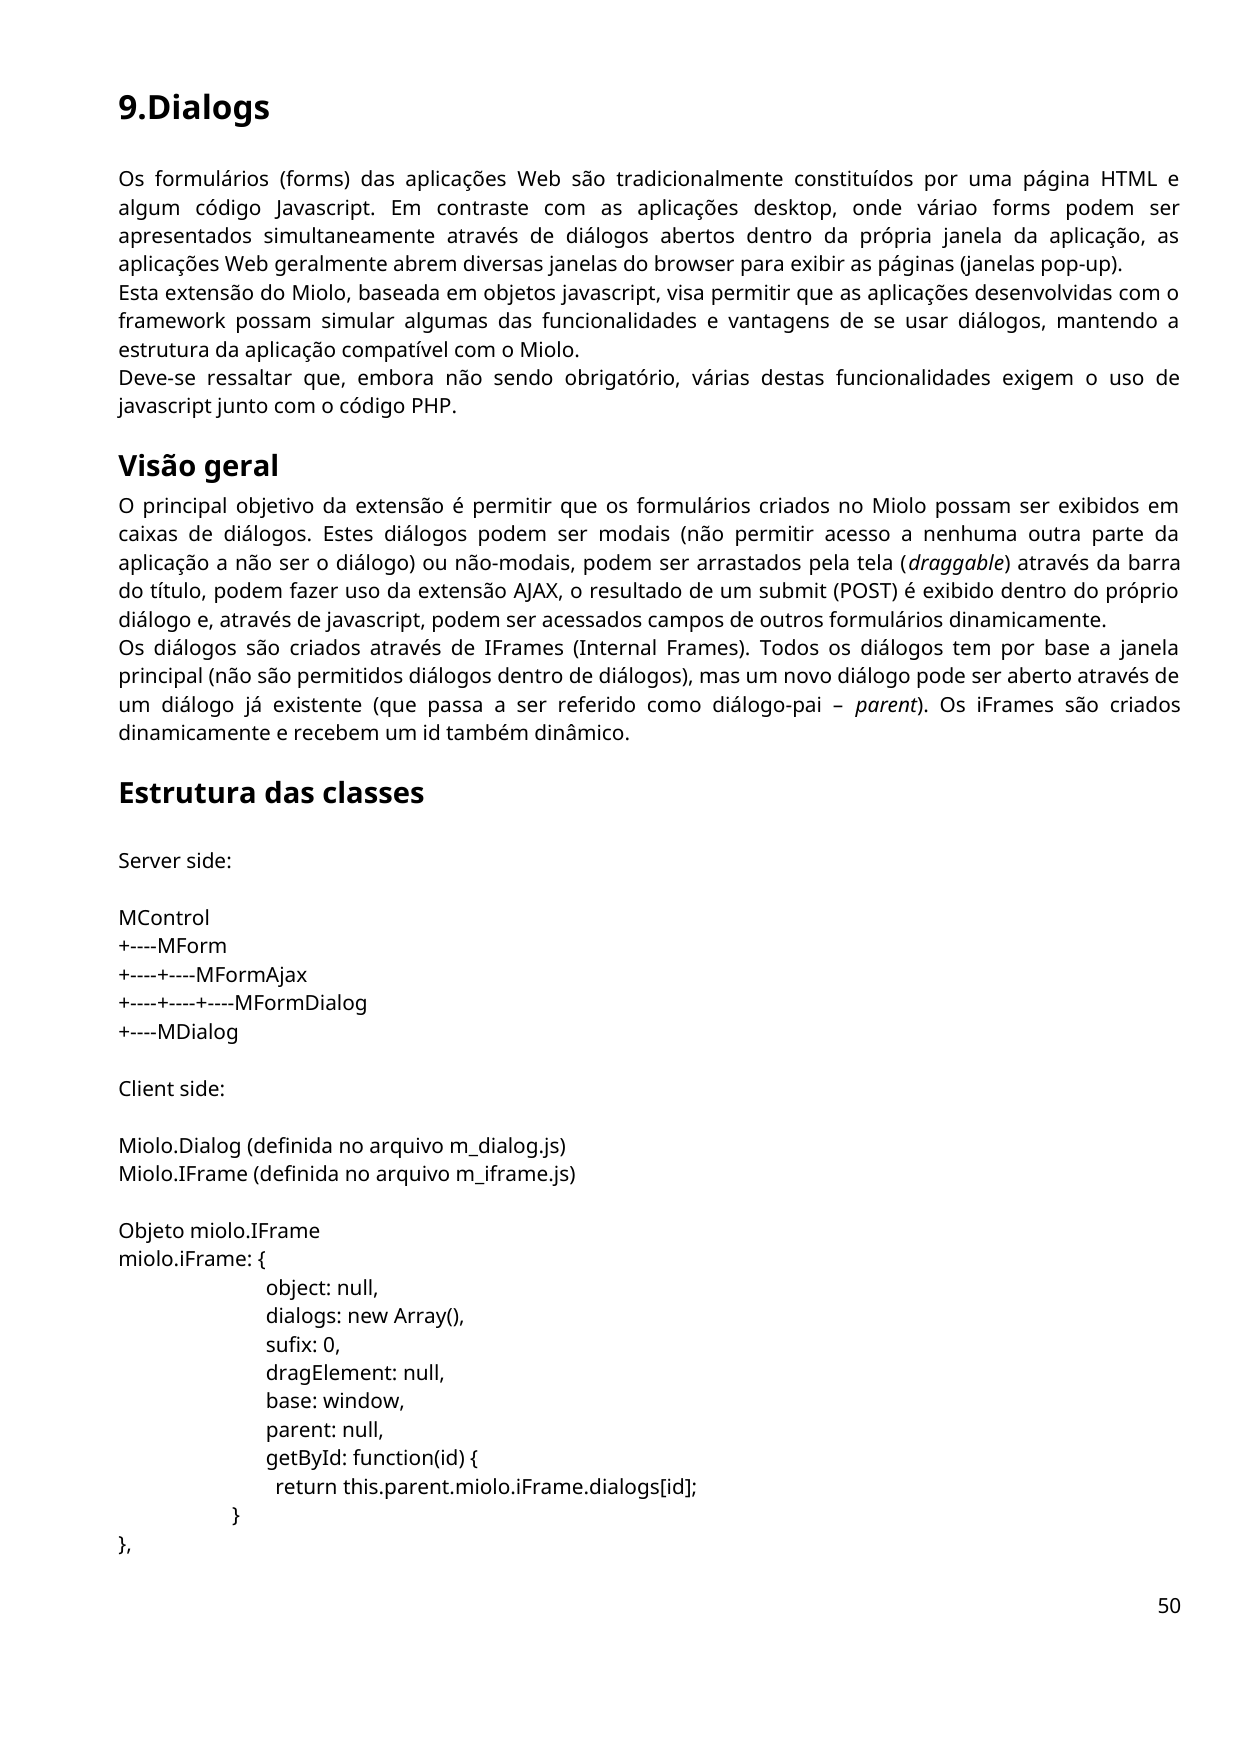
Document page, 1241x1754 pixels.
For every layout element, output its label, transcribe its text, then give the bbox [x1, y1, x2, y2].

text dialogs: new Array(), [118, 1301, 1181, 1330]
text +----MDialog [118, 1017, 1181, 1045]
text Deve-se ressaltar que, embora não sendo obrigatório, várias destas funcionalidades exigem o uso de javascript junto com o código PHP. [118, 363, 1181, 420]
subtitle Dialogs [118, 84, 1181, 129]
text +----MForm [118, 932, 1181, 960]
text } [118, 1500, 1181, 1529]
text Miolo.Dialog (definida no arquivo m_dialog.js) [118, 1131, 1181, 1159]
text parent: null, [118, 1415, 1181, 1443]
text base: window, [118, 1387, 1181, 1415]
text Esta extensão do Miolo, baseada em objetos javascript, visa permitir que as aplicações desenvolvidas com o framework possam simular algumas das funcionalidades e vantagens de se usar diálogos, mantendo a estrutura da aplicação compatível com o Miolo. [118, 278, 1181, 363]
text dragElement: null, [118, 1358, 1181, 1387]
text Server side: [118, 846, 1181, 875]
text Os diálogos são criados através de IFrames (Internal Frames). Todos os diálogos tem por base a janela principal (não são permitidos diálogos dentro de diálogos), mas um novo diálogo pode ser aberto através de um diálogo já existente (que passa a ser referido como diálogo-pai – parent). Os iFrames são criados dinamicamente e recebem um id também dinâmico. [118, 633, 1181, 747]
text Os formulários (forms) das aplicações Web são tradicionalmente constituídos por uma página HTML e algum código Javascript. Em contraste com as aplicações desktop, onde váriao forms podem ser apresentados simultaneamente através de diálogos abertos dentro da própria janela da aplicação, as aplicações Web geralmente abrem diversas janelas do browser para exibir as páginas (janelas pop-up). [118, 164, 1181, 278]
text sufix: 0, [118, 1330, 1181, 1358]
text }, [118, 1529, 1181, 1557]
subtitle Visão geral [118, 445, 1181, 485]
text Miolo.IFrame (definida no arquivo m_iframe.js) [118, 1159, 1181, 1188]
subtitle Estrutura das classes [118, 772, 1181, 812]
text +----+----MFormAjax [118, 960, 1181, 988]
text MControl [118, 903, 1181, 932]
text Client side: [118, 1074, 1181, 1102]
text object: null, [118, 1273, 1181, 1301]
text miolo.iFrame: { [118, 1244, 1181, 1273]
text O principal objetivo da extensão é permitir que os formulários criados no Miolo possam ser exibidos em caixas de diálogos. Estes diálogos podem ser modais (não permitir acesso a nenhuma outra parte da aplicação a não ser o diálogo) ou não-modais, podem ser arrastados pela tela (draggable) através da barra do título, podem fazer uso da extensão AJAX, o resultado de um submit (POST) é exibido dentro do próprio diálogo e, através de javascript, podem ser acessados campos de outros formulários dinamicamente. [118, 491, 1181, 633]
text Objeto miolo.IFrame [118, 1216, 1181, 1244]
text +----+----+----MFormDialog [118, 988, 1181, 1017]
text return this.parent.miolo.iFrame.dialogs[id]; [118, 1472, 1181, 1500]
text getById: function(id) { [118, 1443, 1181, 1472]
